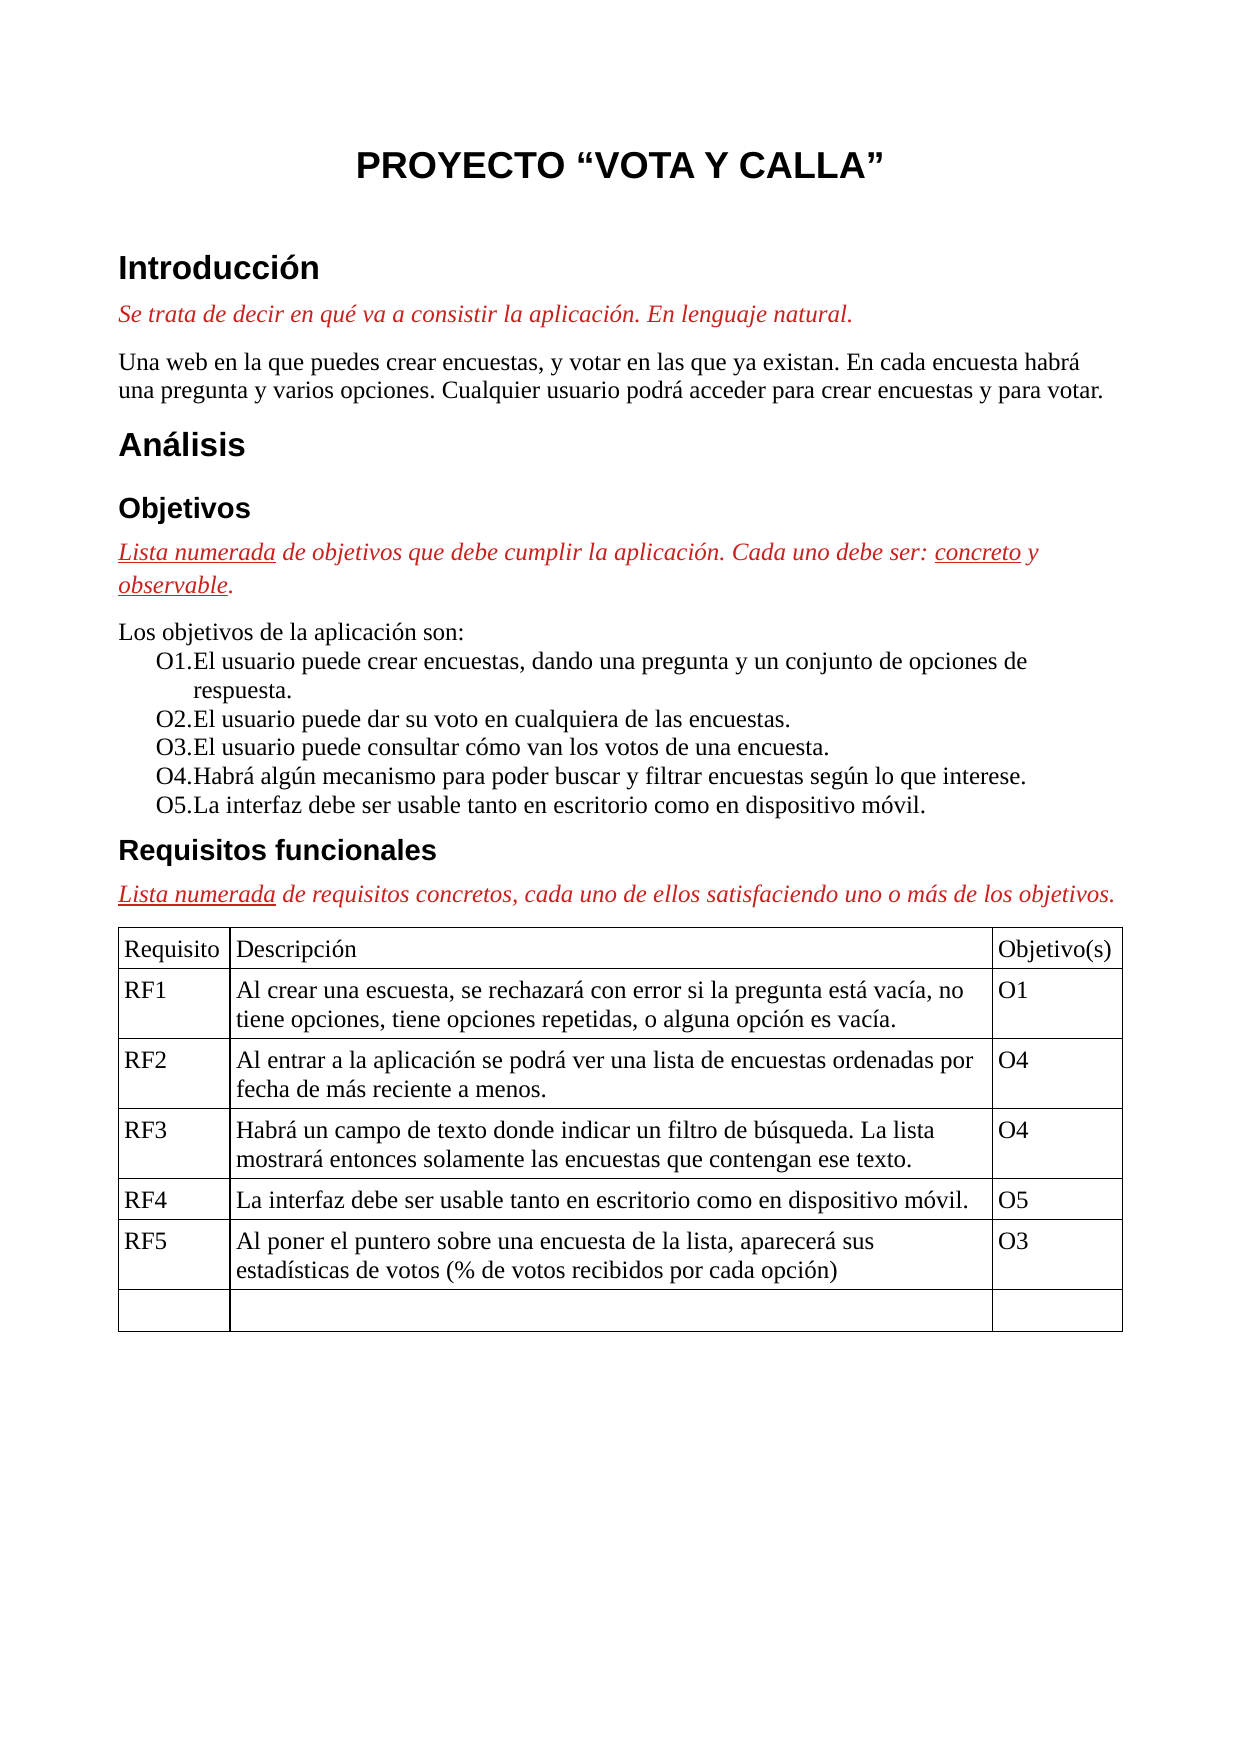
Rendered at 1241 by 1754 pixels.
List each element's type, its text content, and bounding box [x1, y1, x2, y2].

table_cell Al entrar a la aplicación se podrá ver una lista de encuestas ordenadas por fecha de más reciente a menos. [231, 1039, 992, 1108]
table_cell Al poner el puntero sobre una encuesta de la lista, aparecerá sus estadísticas de votos (% de votos recibidos por cada opción) [231, 1220, 992, 1289]
table_cell Al crear una escuesta, se rechazará con error si la pregunta está vacía, no tiene opciones, tiene opciones repetidas, o alguna opción es vacía. [231, 969, 992, 1038]
text Se trata de decir en qué va a consistir la aplicación. En lenguaje natural. [118, 299, 1122, 328]
table_cell [119, 1290, 229, 1331]
subtitle Análisis [118, 425, 1122, 464]
table_header Requisito [119, 928, 229, 968]
table_header Descripción [231, 928, 992, 968]
table_cell O4 [993, 1109, 1122, 1178]
table_cell [993, 1290, 1122, 1331]
text Lista numerada de requisitos concretos, cada uno de ellos satisfaciendo uno o más de los objetivos. [118, 879, 1122, 908]
subtitle PROYECTO “VOTA Y CALLA” [118, 143, 1122, 186]
table_cell O1 [993, 969, 1122, 1038]
text Los objetivos de la aplicación son: [118, 617, 1122, 646]
table_cell RF4 [119, 1179, 229, 1219]
table_cell RF1 [119, 969, 229, 1038]
table_cell RF2 [119, 1039, 229, 1108]
table_cell O3 [993, 1220, 1122, 1289]
subtitle Requisitos funcionales [118, 833, 1122, 867]
list El usuario puede dar su voto en cualquiera de las encuestas. [156, 704, 1122, 732]
table_cell O4 [993, 1039, 1122, 1108]
table_cell O5 [993, 1179, 1122, 1219]
subtitle Objetivos [118, 491, 1122, 524]
table_cell Habrá un campo de texto donde indicar un filtro de búsqueda. La lista mostrará entonces solamente las encuestas que contengan ese texto. [231, 1109, 992, 1178]
list El usuario puede crear encuestas, dando una pregunta y un conjunto de opciones de respuesta. [156, 646, 1122, 704]
subtitle Introducción [118, 248, 1122, 287]
list Habrá algún mecanismo para poder buscar y filtrar encuestas según lo que interese. [156, 761, 1122, 790]
table_header Objetivo(s) [993, 928, 1122, 968]
table_cell RF5 [119, 1220, 229, 1289]
table_cell [231, 1290, 992, 1331]
text Una web en la que puedes crear encuestas, y votar en las que ya existan. En cada encuesta habrá una pregunta y varios opciones. Cualquier usuario podrá acceder para crear encuestas y para votar. [118, 347, 1122, 404]
text Lista numerada de objetivos que debe cumplir la aplicación. Cada uno debe ser: concreto y observable. [118, 537, 1122, 598]
table_cell La interfaz debe ser usable tanto en escritorio como en dispositivo móvil. [231, 1179, 992, 1219]
table_cell RF3 [119, 1109, 229, 1178]
list La interfaz debe ser usable tanto en escritorio como en dispositivo móvil. [156, 790, 1122, 819]
list El usuario puede consultar cómo van los votos de una encuesta. [156, 732, 1122, 761]
